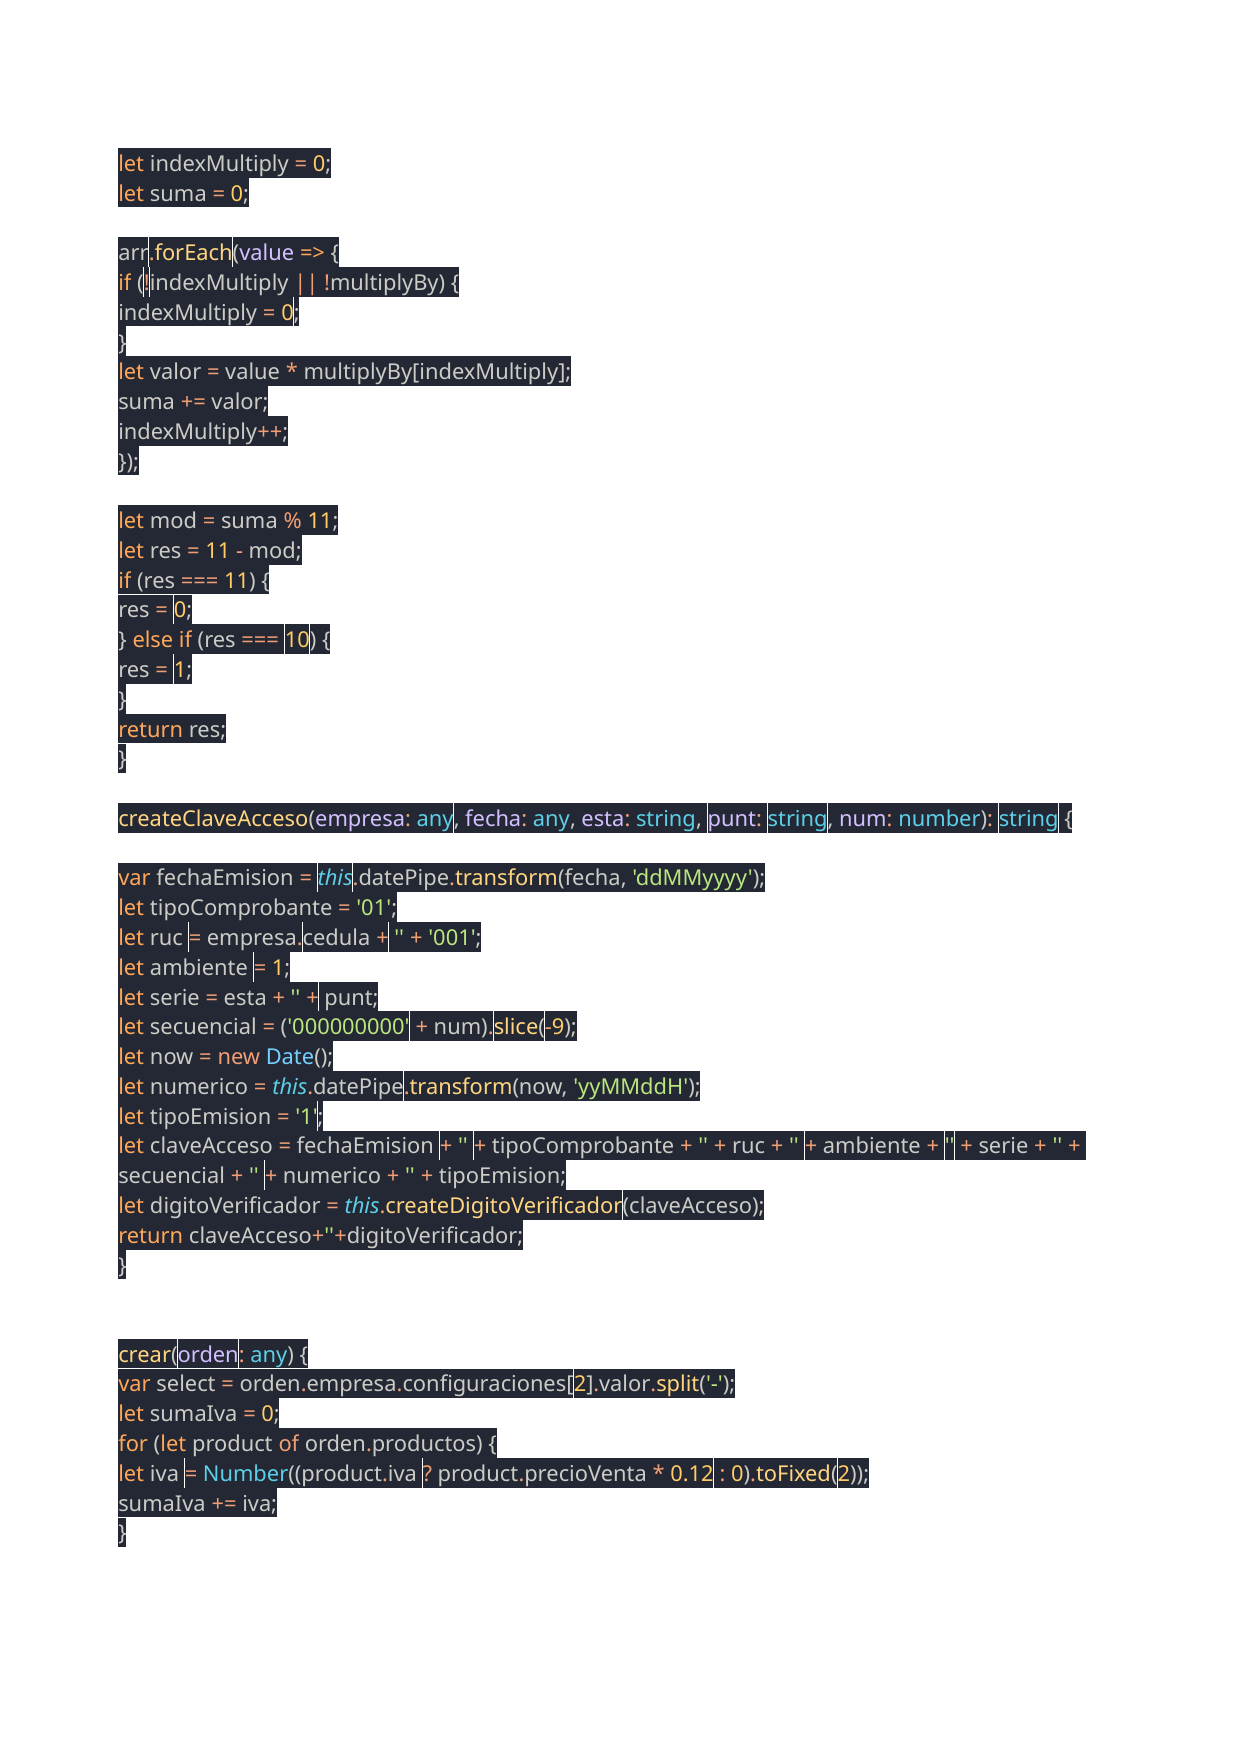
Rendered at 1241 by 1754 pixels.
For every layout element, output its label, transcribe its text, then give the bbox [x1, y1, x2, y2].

text } [118, 684, 1122, 714]
text arr.forEach(value => { [118, 237, 1122, 267]
text if (!indexMultiply || !multiplyBy) { [118, 267, 1122, 297]
text for (let product of orden.productos) { [118, 1428, 1122, 1458]
text } [118, 1517, 1122, 1547]
text let sumaIva = 0; [118, 1398, 1122, 1428]
text sumaIva += iva; [118, 1488, 1122, 1517]
text let secuencial = ('000000000' + num).slice(-9); [118, 1011, 1122, 1041]
text if (res === 11) { [118, 565, 1122, 594]
text let iva = Number((product.iva ? product.precioVenta * 0.12 : 0).toFixed(2)); [118, 1458, 1122, 1488]
text createClaveAcceso(empresa: any, fecha: any, esta: string, punt: string, num: number): string { [118, 803, 1122, 833]
text let numerico = this.datePipe.transform(now, 'yyMMddH'); [118, 1071, 1122, 1101]
text suma += valor; [118, 386, 1122, 416]
text let res = 11 - mod; [118, 535, 1122, 565]
text let claveAcceso = fechaEmision + '' + tipoComprobante + '' + ruc + '' + ambiente + '' + serie + '' + secuencial + '' + numerico + '' + tipoEmision; [118, 1131, 1122, 1190]
text var fechaEmision = this.datePipe.transform(fecha, 'ddMMyyyy'); [118, 862, 1122, 892]
text let tipoComprobante = '01'; [118, 892, 1122, 922]
text res = 1; [118, 654, 1122, 684]
text let valor = value * multiplyBy[indexMultiply]; [118, 356, 1122, 386]
text let tipoEmision = '1'; [118, 1101, 1122, 1131]
text indexMultiply++; [118, 416, 1122, 446]
text var select = orden.empresa.configuraciones[2].valor.split('-'); [118, 1368, 1122, 1398]
text } [118, 1250, 1122, 1279]
text } else if (res === 10) { [118, 624, 1122, 654]
text let mod = suma % 11; [118, 505, 1122, 535]
text } [118, 326, 1122, 356]
text } [118, 743, 1122, 773]
text return res; [118, 714, 1122, 743]
text indexMultiply = 0; [118, 297, 1122, 326]
text let serie = esta + '' + punt; [118, 982, 1122, 1011]
text let digitoVerificador = this.createDigitoVerificador(claveAcceso); [118, 1190, 1122, 1220]
text let now = new Date(); [118, 1041, 1122, 1071]
text }); [118, 446, 1122, 475]
text let indexMultiply = 0; [118, 148, 1122, 178]
text return claveAcceso+''+digitoVerificador; [118, 1220, 1122, 1250]
text crear(orden: any) { [118, 1339, 1122, 1368]
text let ambiente = 1; [118, 952, 1122, 982]
text res = 0; [118, 594, 1122, 624]
text let suma = 0; [118, 178, 1122, 207]
text let ruc = empresa.cedula + '' + '001'; [118, 922, 1122, 952]
